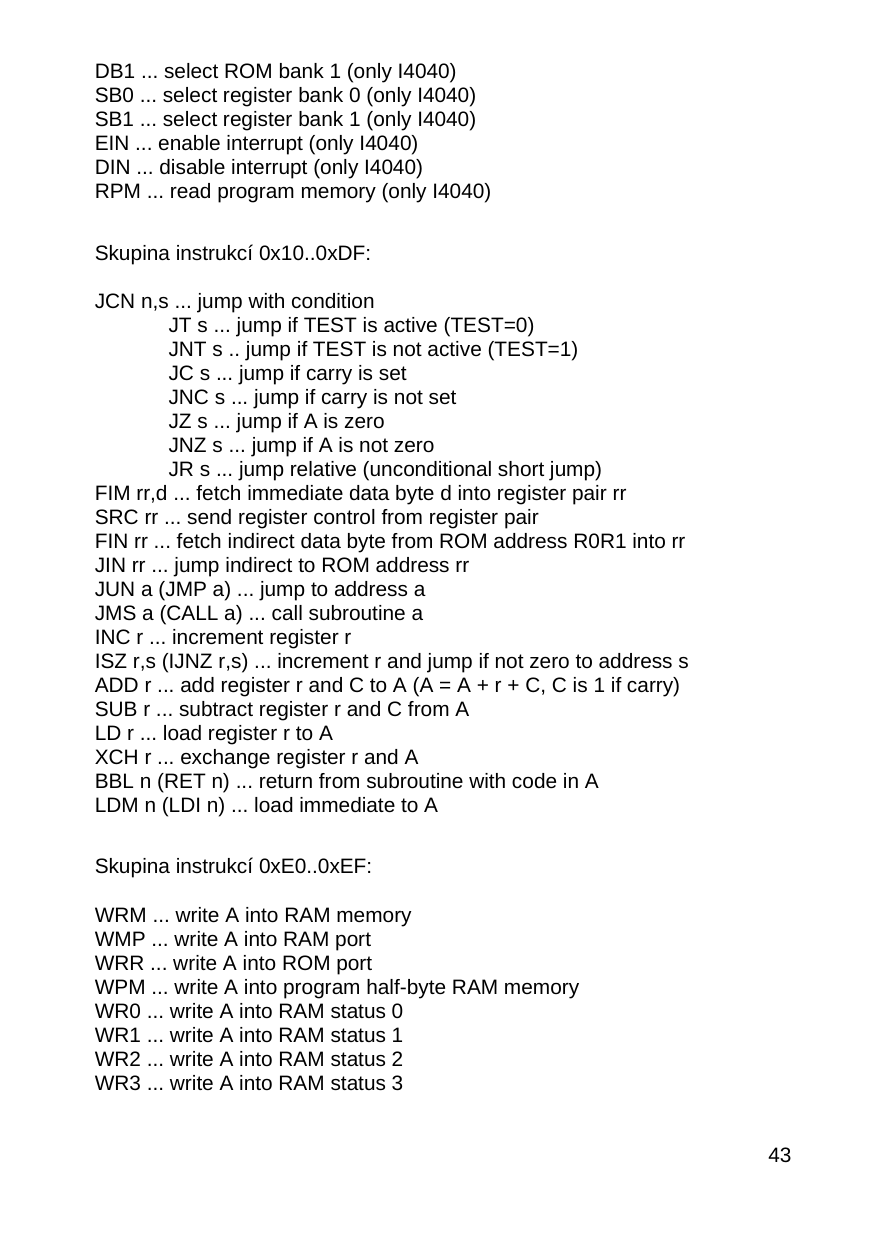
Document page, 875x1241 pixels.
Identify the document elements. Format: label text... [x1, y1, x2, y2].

text ISZ r,s (IJNZ r,s) ... increment r and jump if not zero to address s [94, 649, 791, 673]
text JT s ... jump if TEST is active (TEST=0) [94, 313, 791, 337]
text JUN a (JMP a) ... jump to address a [94, 577, 791, 601]
text Skupina instrukcí 0x10..0xDF: [94, 240, 791, 264]
text SB0 ... select register bank 0 (only I4040) [94, 83, 791, 107]
text JMS a (CALL a) ... call subroutine a [94, 601, 791, 625]
text LDM n (LDI n) ... load immediate to A [94, 792, 791, 816]
text JZ s ... jump if A is zero [94, 409, 791, 433]
text Skupina instrukcí 0xE0..0xEF: [94, 854, 791, 878]
text LD r ... load register r to A [94, 721, 791, 744]
text WPM ... write A into program half-byte RAM memory [94, 975, 791, 999]
text XCH r ... exchange register r and A [94, 744, 791, 768]
text WR1 ... write A into RAM status 1 [94, 1023, 791, 1047]
text DIN ... disable interrupt (only I4040) [94, 155, 791, 179]
text JCN n,s ... jump with condition [94, 289, 791, 313]
text WR0 ... write A into RAM status 0 [94, 999, 791, 1023]
text FIM rr,d ... fetch immediate data byte d into register pair rr [94, 481, 791, 505]
text SUB r ... subtract register r and C from A [94, 697, 791, 721]
text INC r ... increment register r [94, 625, 791, 649]
text WR2 ... write A into RAM status 2 [94, 1047, 791, 1071]
text SB1 ... select register bank 1 (only I4040) [94, 107, 791, 131]
text JIN rr ... jump indirect to ROM address rr [94, 553, 791, 577]
text FIN rr ... fetch indirect data byte from ROM address R0R1 into rr [94, 529, 791, 553]
text JR s ... jump relative (unconditional short jump) [94, 457, 791, 481]
text BBL n (RET n) ... return from subroutine with code in A [94, 768, 791, 792]
text WMP ... write A into RAM port [94, 927, 791, 951]
text JNZ s ... jump if A is not zero [94, 433, 791, 457]
text WRM ... write A into RAM memory [94, 903, 791, 927]
text ADD r ... add register r and C to A (A = A + r + C, C is 1 if carry) [94, 673, 791, 697]
text EIN ... enable interrupt (only I4040) [94, 131, 791, 155]
text WRR ... write A into ROM port [94, 951, 791, 975]
text SRC rr ... send register control from register pair [94, 505, 791, 529]
text JNT s .. jump if TEST is not active (TEST=1) [94, 337, 791, 361]
text RPM ... read program memory (only I4040) [94, 179, 791, 203]
text JC s ... jump if carry is set [94, 361, 791, 385]
text WR3 ... write A into RAM status 3 [94, 1071, 791, 1094]
text DB1 ... select ROM bank 1 (only I4040) [94, 59, 791, 83]
text JNC s ... jump if carry is not set [94, 385, 791, 409]
